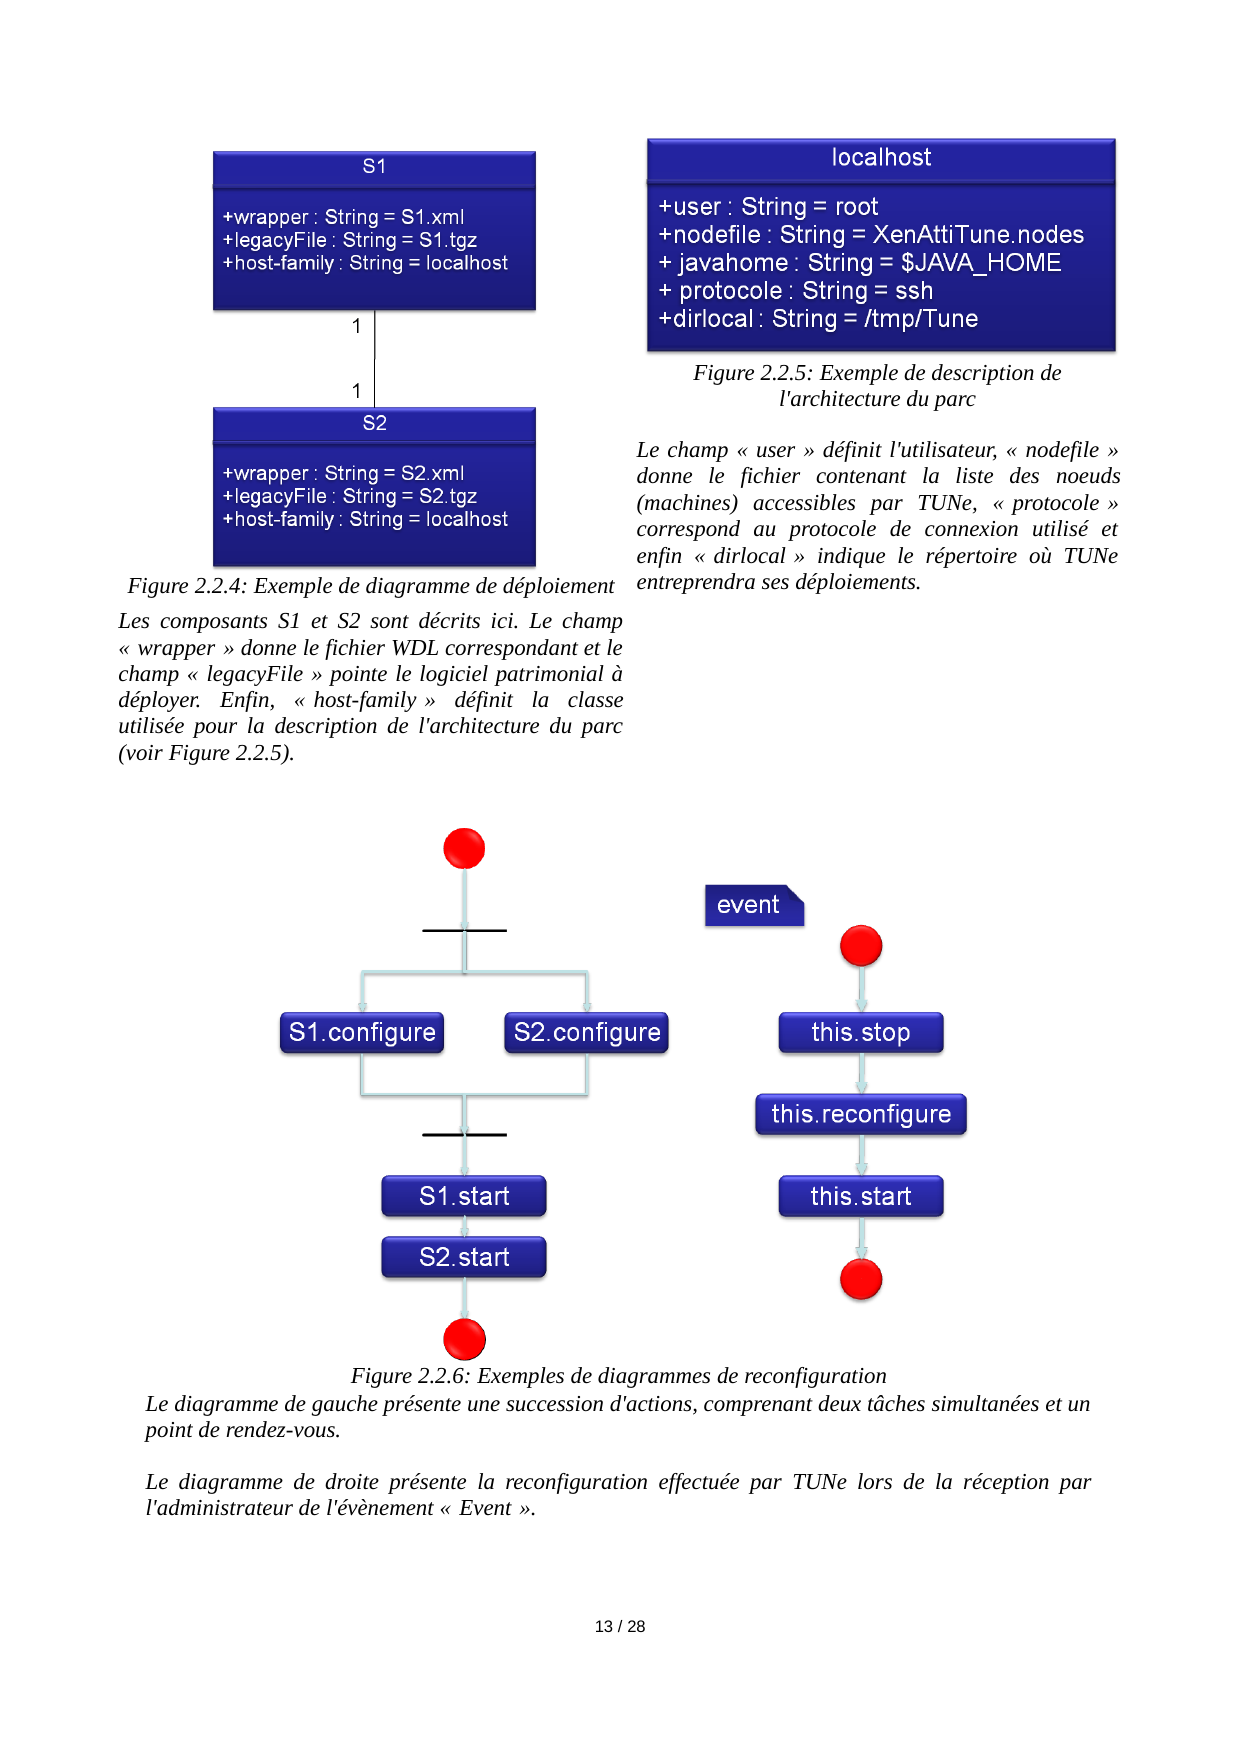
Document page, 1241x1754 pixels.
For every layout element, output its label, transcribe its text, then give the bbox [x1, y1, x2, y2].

text Le diagramme de droite présente la reconfiguration effectuée par TUNe lors de la réception par l'administrateur de l'évènement « Event ». [145, 1468, 1095, 1520]
text Figure 2.2.6: Exemples de diagrammes de reconfiguration [145, 827, 1095, 1388]
text [145, 814, 1095, 827]
text Le champ « user » définit l'utilisateur, « nodefile » donne le fichier contenant la liste des noeuds (machines) accessibles par TUNe, « protocole » correspond au protocole de connexion utilisé et enfin « dirlocal » indique le répertoire où TUNe entreprendra ses déploiements. [636, 436, 1121, 594]
text Les composants S1 et S2 sont décrits ici. Le champ « wrapper » donne le fichier WDL correspondant et le champ « legacyFile » pointe le logiciel patrimonial à déployer. Enfin, « host-family » définit la classe utilisée pour la description de l'architecture du parc (voir Figure 2.2.5). [118, 599, 626, 765]
text Le diagramme de gauche présente une succession d'actions, comprenant deux tâches simultanées et un point de rendez-vous. [145, 1388, 1095, 1443]
picture [204, 144, 540, 573]
picture [636, 130, 1121, 359]
text [118, 132, 626, 144]
text Figure 2.2.4: Exemple de diagramme de déploiement [118, 144, 626, 599]
text Figure 2.2.5: Exemple de description de l'architecture du parc [636, 359, 1121, 411]
